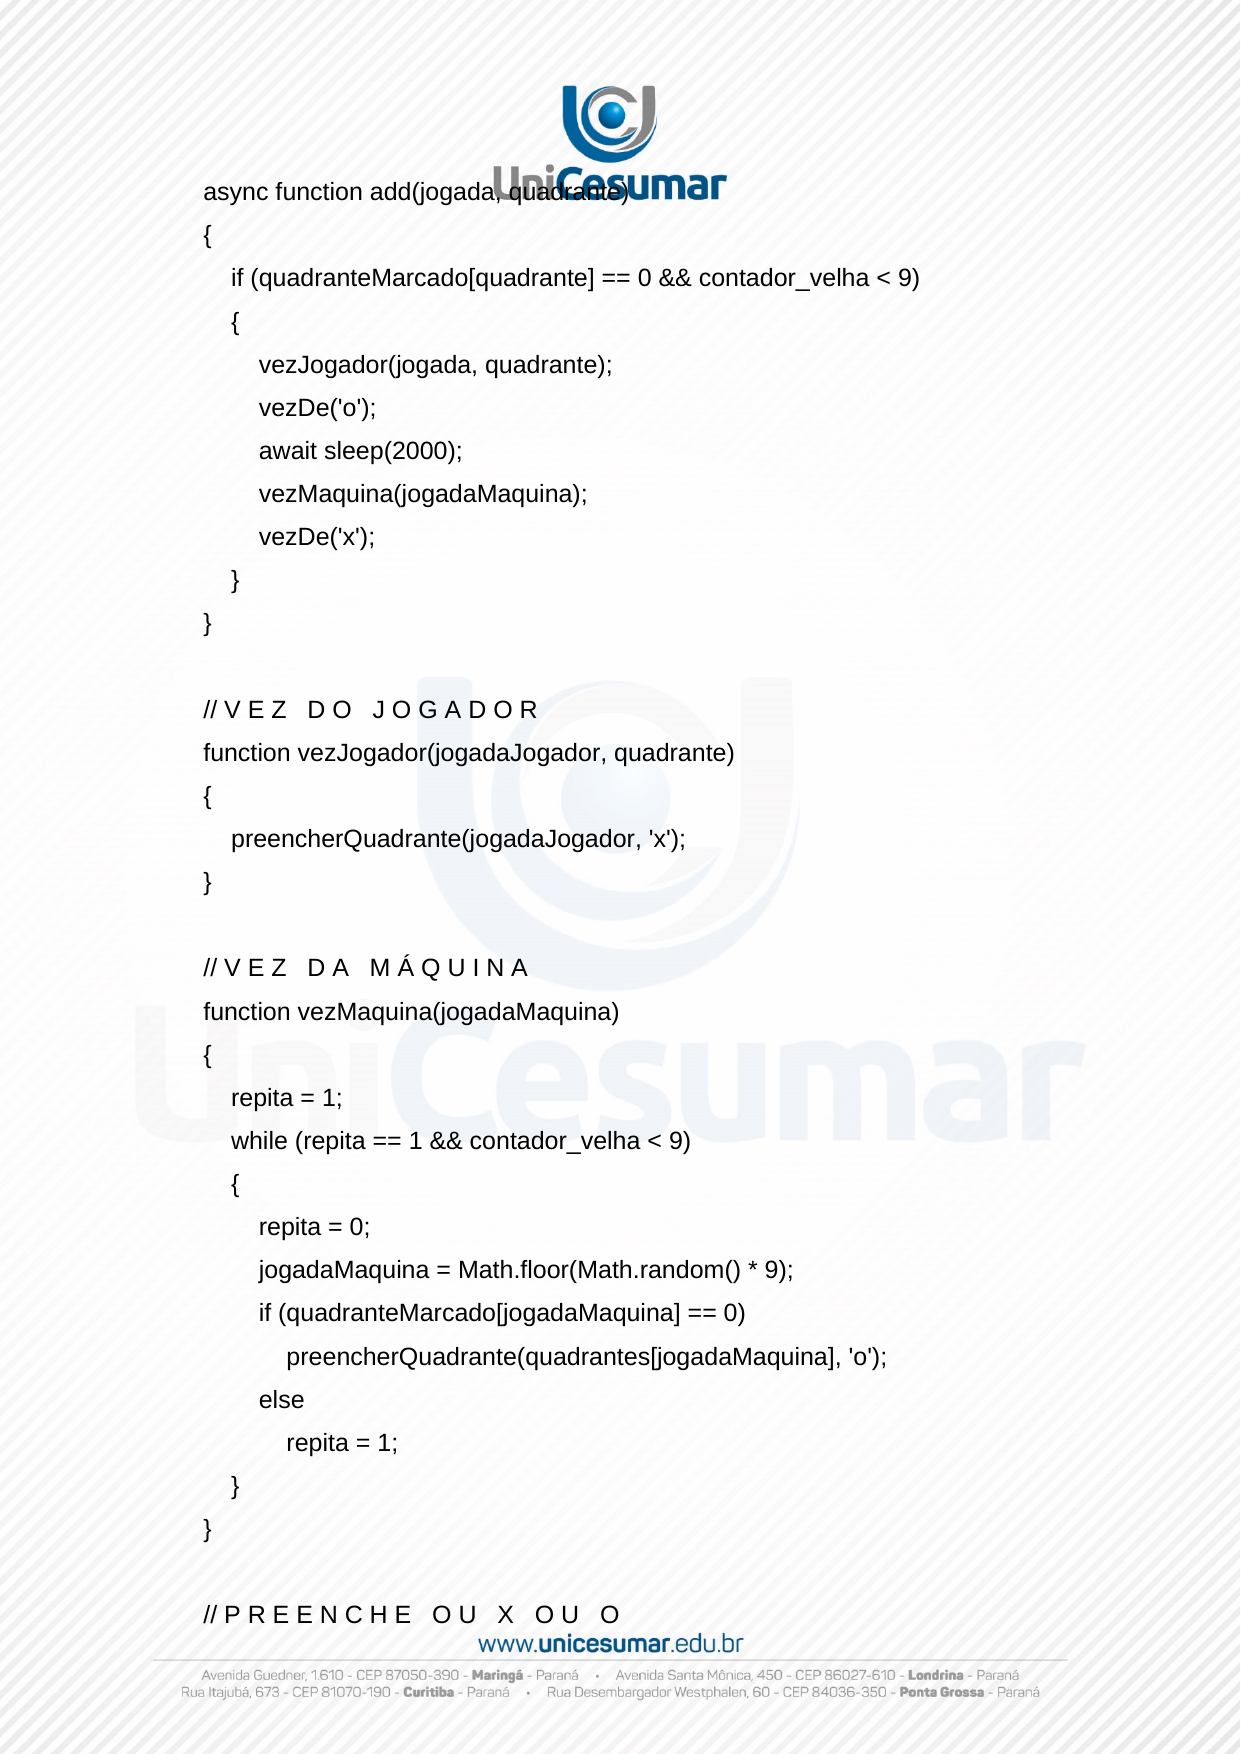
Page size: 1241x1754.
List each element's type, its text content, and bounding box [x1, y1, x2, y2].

text } [148, 565, 1078, 594]
text preencherQuadrante(jogadaJogador, 'x'); [148, 824, 1078, 853]
text } [148, 867, 1078, 896]
text await sleep(2000); [148, 436, 1078, 465]
text { [148, 307, 1078, 335]
text function vezJogador(jogadaJogador, quadrante) [148, 738, 1078, 767]
text repita = 0; [148, 1212, 1078, 1241]
text { [148, 781, 1078, 810]
text { [148, 1169, 1078, 1198]
text if (quadranteMarcado[jogadaMaquina] == 0) [148, 1298, 1078, 1327]
text // V E Z D O J O G A D O R [148, 695, 1078, 723]
text vezDe('o'); [148, 393, 1078, 422]
text { [148, 1040, 1078, 1068]
text async function add(jogada, quadrante) [148, 177, 1078, 206]
text else [148, 1385, 1078, 1413]
text } [148, 1514, 1078, 1543]
text vezDe('x'); [148, 522, 1078, 551]
text vezMaquina(jogadaMaquina); [148, 479, 1078, 508]
text preencherQuadrante(quadrantes[jogadaMaquina], 'o'); [148, 1342, 1078, 1370]
text } [148, 608, 1078, 637]
text repita = 1; [148, 1083, 1078, 1112]
text if (quadranteMarcado[quadrante] == 0 && contador_velha < 9) [148, 263, 1078, 292]
text jogadaMaquina = Math.floor(Math.random() * 9); [148, 1255, 1078, 1284]
text } [148, 1471, 1078, 1500]
text repita = 1; [148, 1428, 1078, 1457]
text // P R E E N C H E O U X O U O [148, 1600, 1078, 1629]
text function vezMaquina(jogadaMaquina) [148, 997, 1078, 1025]
text // V E Z D A M Á Q U I N A [148, 953, 1078, 982]
picture [0, 0, 1241, 1754]
text while (repita == 1 && contador_velha < 9) [148, 1126, 1078, 1155]
text { [148, 220, 1078, 249]
text vezJogador(jogada, quadrante); [148, 350, 1078, 378]
